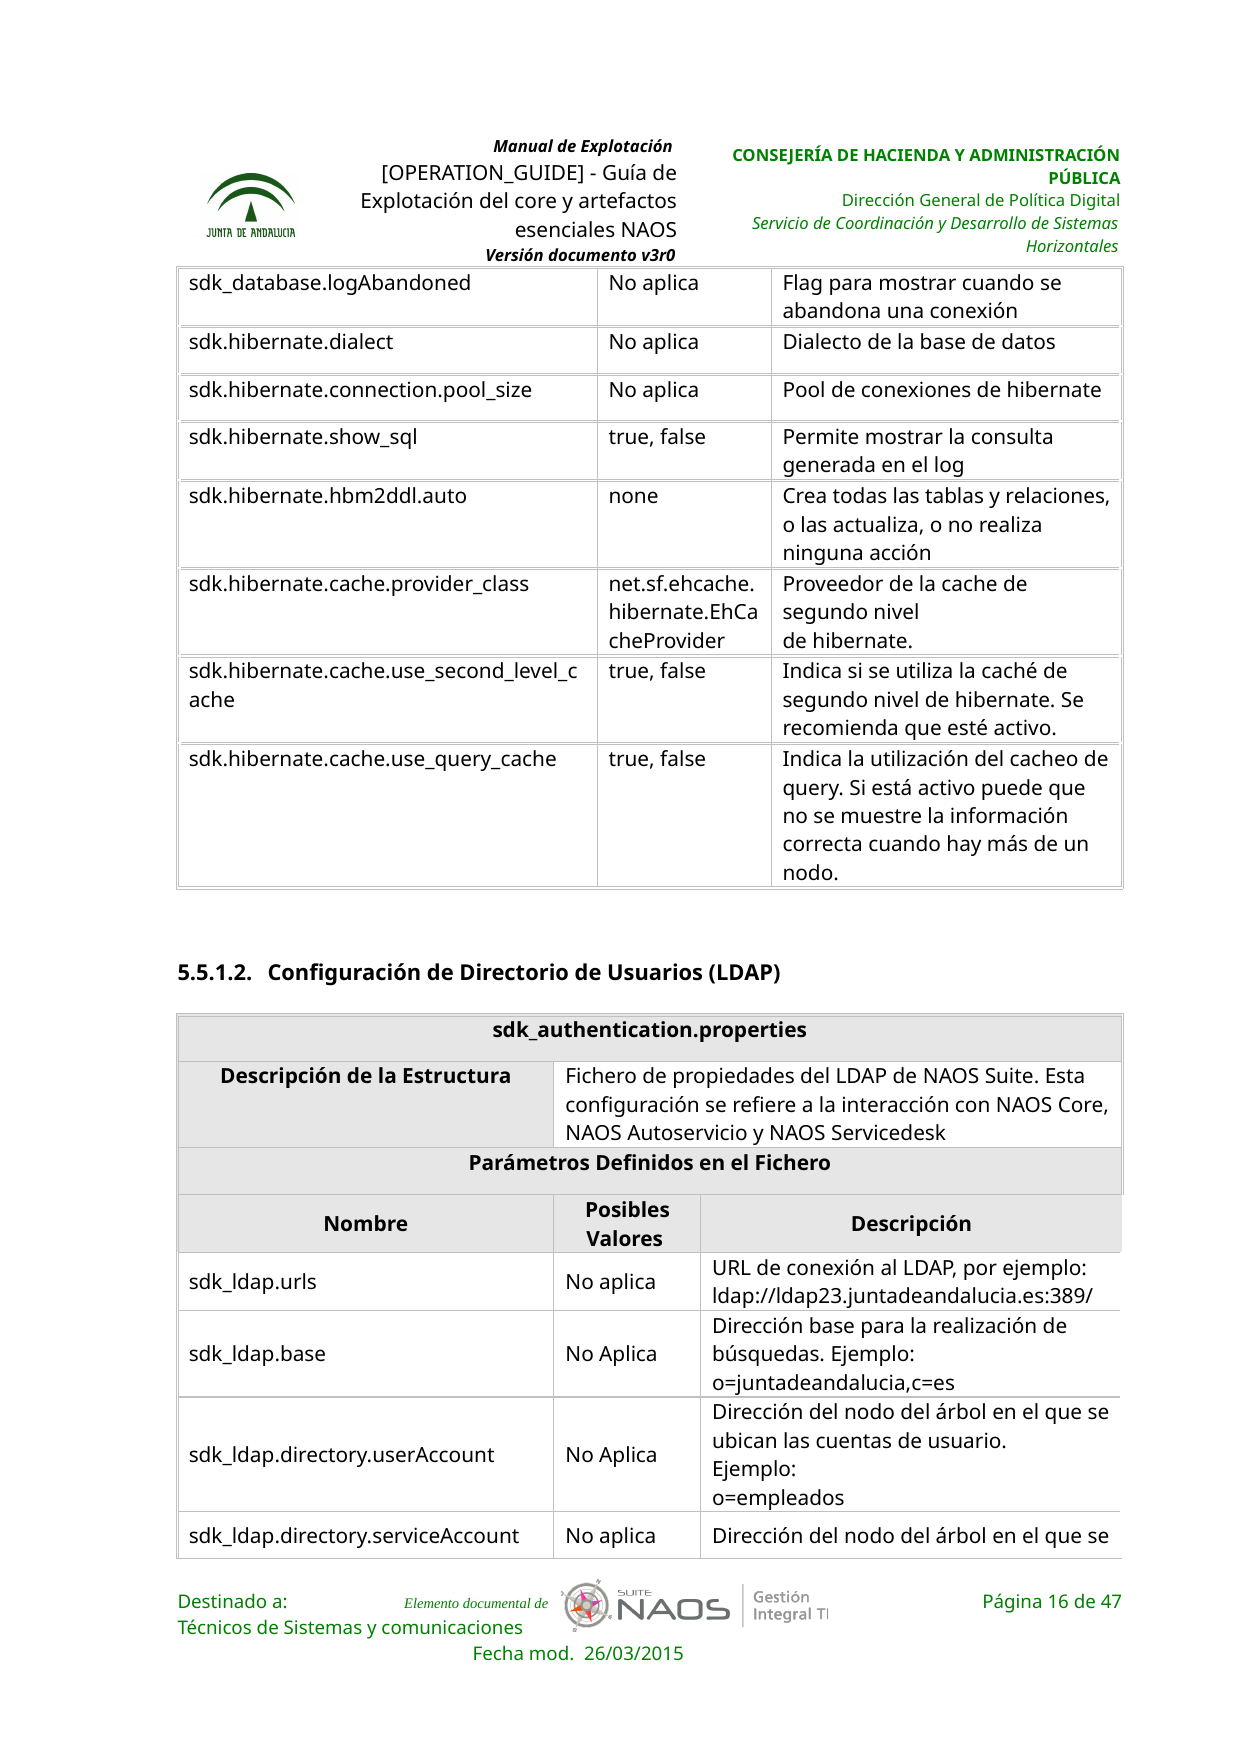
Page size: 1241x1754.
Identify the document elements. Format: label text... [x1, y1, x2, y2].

table_cell sdk_ldap.urls [179, 1253, 553, 1310]
table_cell No Aplica [554, 1398, 700, 1511]
table_cell No Aplica [554, 1311, 700, 1396]
table_cell URL de conexión al LDAP, por ejemplo: ldap://ldap23.juntadeandalucia.es:389/ [701, 1252, 1122, 1310]
table_cell No aplica [554, 1253, 700, 1310]
table_cell Pool de conexiones de hibernate [772, 373, 1122, 420]
table_cell Dialecto de la base de datos [772, 325, 1122, 372]
table_cell sdk.hibernate.connection.pool_size [177, 373, 597, 420]
table_cell true, false [598, 423, 771, 479]
table_cell No aplica [598, 328, 771, 372]
table_cell sdk.hibernate.dialect [177, 325, 597, 372]
picture [560, 1579, 829, 1632]
table_cell Dirección del nodo del árbol en el que se [701, 1511, 1122, 1558]
table_cell Proveedor de la cache de segundo nivel de hibernate. [772, 567, 1122, 654]
table_cell sdk.hibernate.cache.provider_class [177, 567, 597, 654]
picture [201, 173, 298, 241]
table_cell Permite mostrar la consulta generada en el log [772, 420, 1122, 479]
table_cell Parámetros Definidos en el Fichero [179, 1148, 1121, 1194]
table_cell Indica la utilización del cacheo de query. Si está activo puede que no se muestre la información correcta cuando hay más de un nodo. [772, 742, 1122, 886]
table_cell true, false [598, 745, 771, 886]
table_cell No aplica [598, 376, 771, 420]
table_cell sdk_ldap.base [179, 1311, 553, 1396]
table_cell sdk_ldap.directory.userAccount [179, 1398, 553, 1511]
table_cell Indica si se utiliza la caché de segundo nivel de hibernate. Se recomienda que esté activo. [772, 654, 1122, 742]
table_cell No aplica [598, 269, 771, 325]
table_cell sdk.hibernate.hbm2ddl.auto [177, 479, 597, 567]
table_cell sdk.hibernate.cache.use_query_cache [177, 742, 597, 886]
table_cell Descripción de la Estructura [179, 1062, 553, 1147]
table_cell sdk_ldap.directory.serviceAccount [179, 1512, 553, 1558]
table_cell No aplica [554, 1512, 700, 1558]
table_cell Flag para mostrar cuando se abandona una conexión [772, 269, 1121, 325]
table_header sdk_authentication.properties [179, 1017, 1121, 1061]
table_cell Dirección del nodo del árbol en el que se ubican las cuentas de usuario. Ejemplo: o=empleados [701, 1396, 1122, 1511]
table_cell Crea todas las tablas y relaciones, o las actualiza, o no realiza ninguna acción [772, 479, 1122, 567]
table_cell Nombre [179, 1195, 553, 1252]
table_cell Fichero de propiedades del LDAP de NAOS Suite. Esta configuración se refiere a la interacción con NAOS Core, NAOS Autoservicio y NAOS Servicedesk [554, 1062, 1121, 1147]
table_cell Descripción [701, 1195, 1122, 1252]
table_cell none [598, 482, 771, 567]
table_cell sdk.hibernate.show_sql [177, 420, 597, 479]
table_cell Dirección base para la realización de búsquedas. Ejemplo: o=juntadeandalucia,c=es [701, 1310, 1122, 1396]
table_cell Posibles Valores [554, 1195, 700, 1252]
table_cell sdk.hibernate.cache.use_second_level_cache [177, 654, 597, 742]
subtitle Configuración de Directorio de Usuarios (LDAP) [177, 957, 1122, 987]
table_cell true, false [598, 658, 771, 742]
table_cell net.sf.ehcache.hibernate.EhCacheProvider [598, 570, 771, 654]
table_cell sdk_database.logAbandoned [179, 269, 597, 325]
